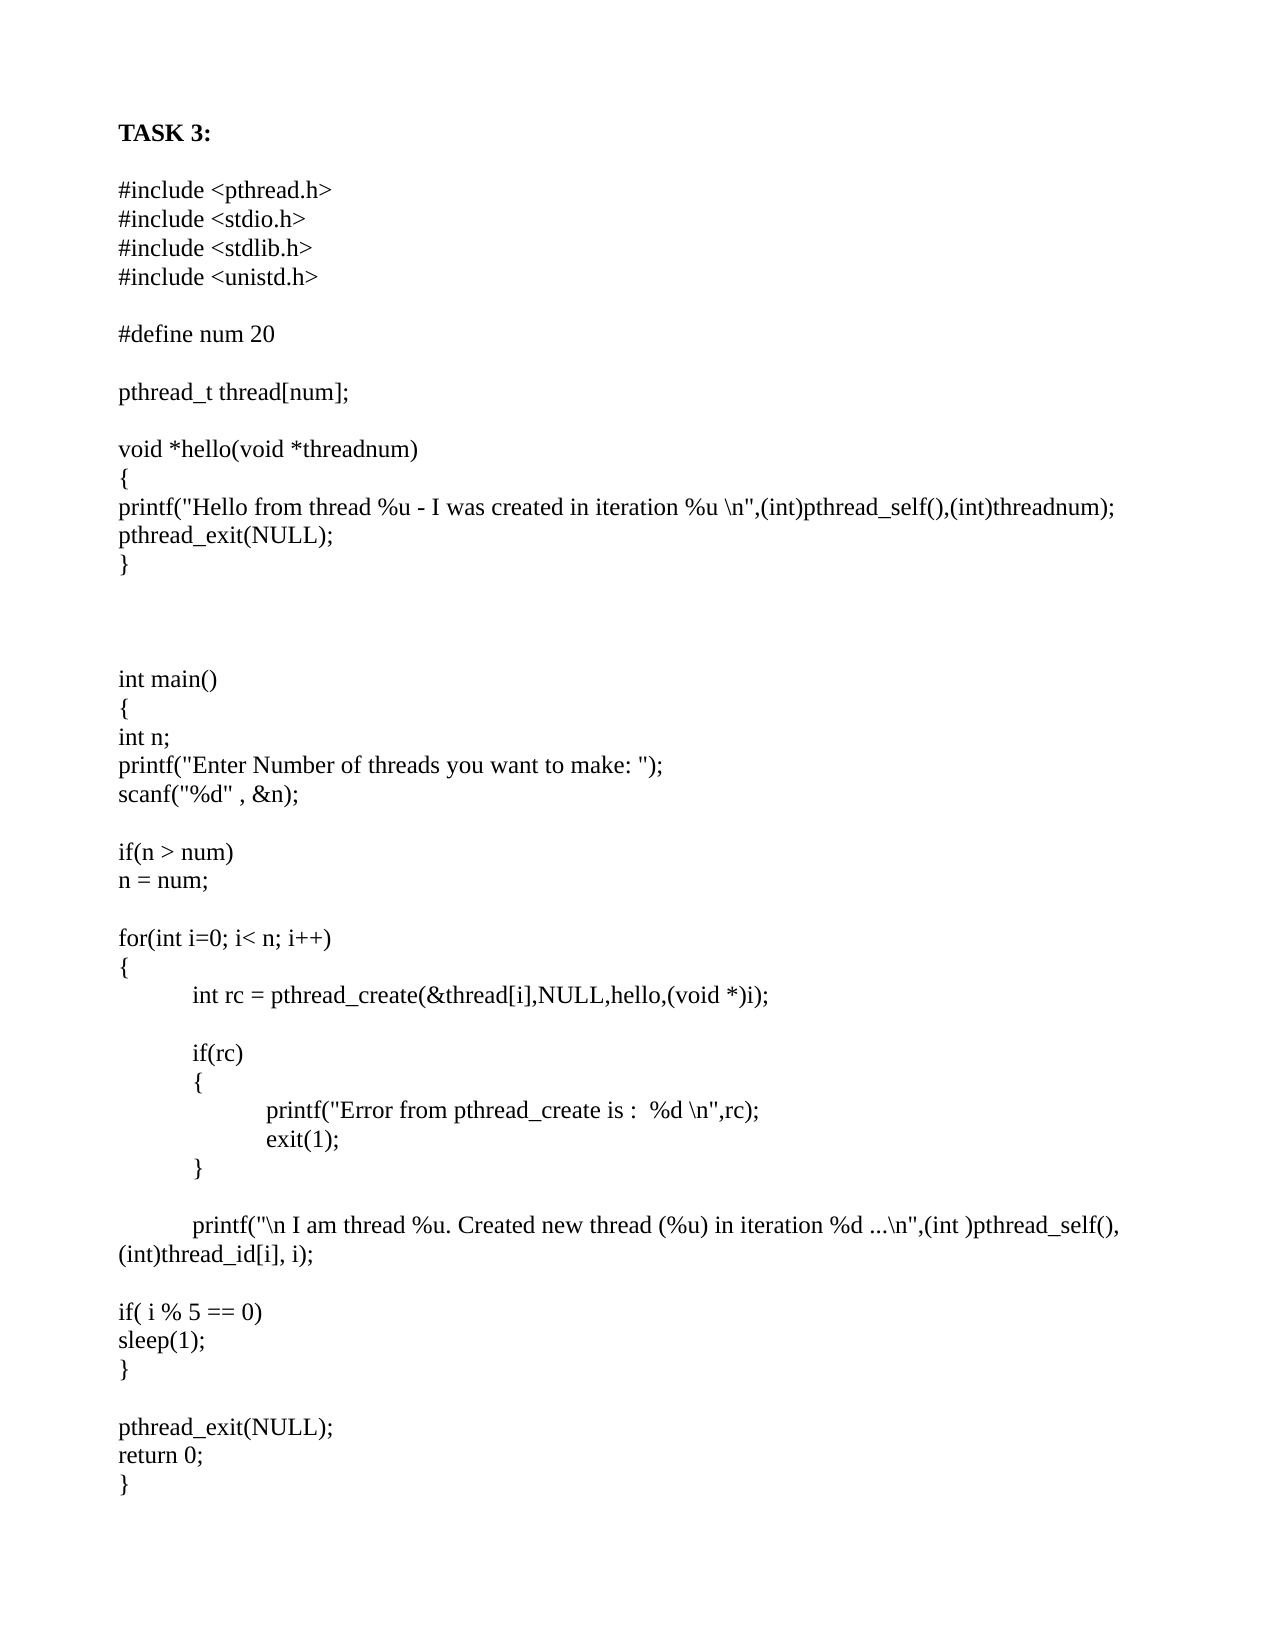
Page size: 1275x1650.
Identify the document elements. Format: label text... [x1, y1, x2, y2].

text #include <stdlib.h> [118, 233, 1157, 262]
text } [118, 1354, 1157, 1383]
text int rc = pthread_create(&thread[i],NULL,hello,(void *)i); [118, 981, 1157, 1009]
text } [118, 1153, 1157, 1182]
text TASK 3: [118, 118, 1157, 147]
text printf("Enter Number of threads you want to make: "); [118, 751, 1157, 779]
text exit(1); [118, 1124, 1157, 1153]
text #include <unistd.h> [118, 262, 1157, 291]
text if(rc) [118, 1038, 1157, 1067]
text } [118, 1469, 1157, 1498]
text { [118, 693, 1157, 722]
text { [118, 1067, 1157, 1096]
text return 0; [118, 1441, 1157, 1469]
text #include <stdio.h> [118, 204, 1157, 233]
text sleep(1); [118, 1326, 1157, 1354]
text int n; [118, 722, 1157, 751]
text printf("Hello from thread %u - I was created in iteration %u \n",(int)pthread_self(),(int)threadnum); [118, 492, 1157, 521]
text pthread_t thread[num]; [118, 377, 1157, 406]
text pthread_exit(NULL); [118, 521, 1157, 549]
text if(n > num) [118, 837, 1157, 866]
text if( i % 5 == 0) [118, 1297, 1157, 1326]
text scanf("%d" , &n); [118, 779, 1157, 808]
text } [118, 549, 1157, 578]
text printf("\n I am thread %u. Created new thread (%u) in iteration %d ...\n",(int )pthread_self(), (int)thread_id[i], i); [118, 1211, 1157, 1268]
text void *hello(void *threadnum) [118, 434, 1157, 463]
text pthread_exit(NULL); [118, 1412, 1157, 1441]
text printf("Error from pthread_create is : %d \n",rc); [118, 1096, 1157, 1124]
text n = num; [118, 866, 1157, 894]
text { [118, 952, 1157, 981]
text #define num 20 [118, 319, 1157, 348]
text #include <pthread.h> [118, 176, 1157, 204]
text { [118, 463, 1157, 492]
text int main() [118, 664, 1157, 693]
text for(int i=0; i< n; i++) [118, 923, 1157, 952]
